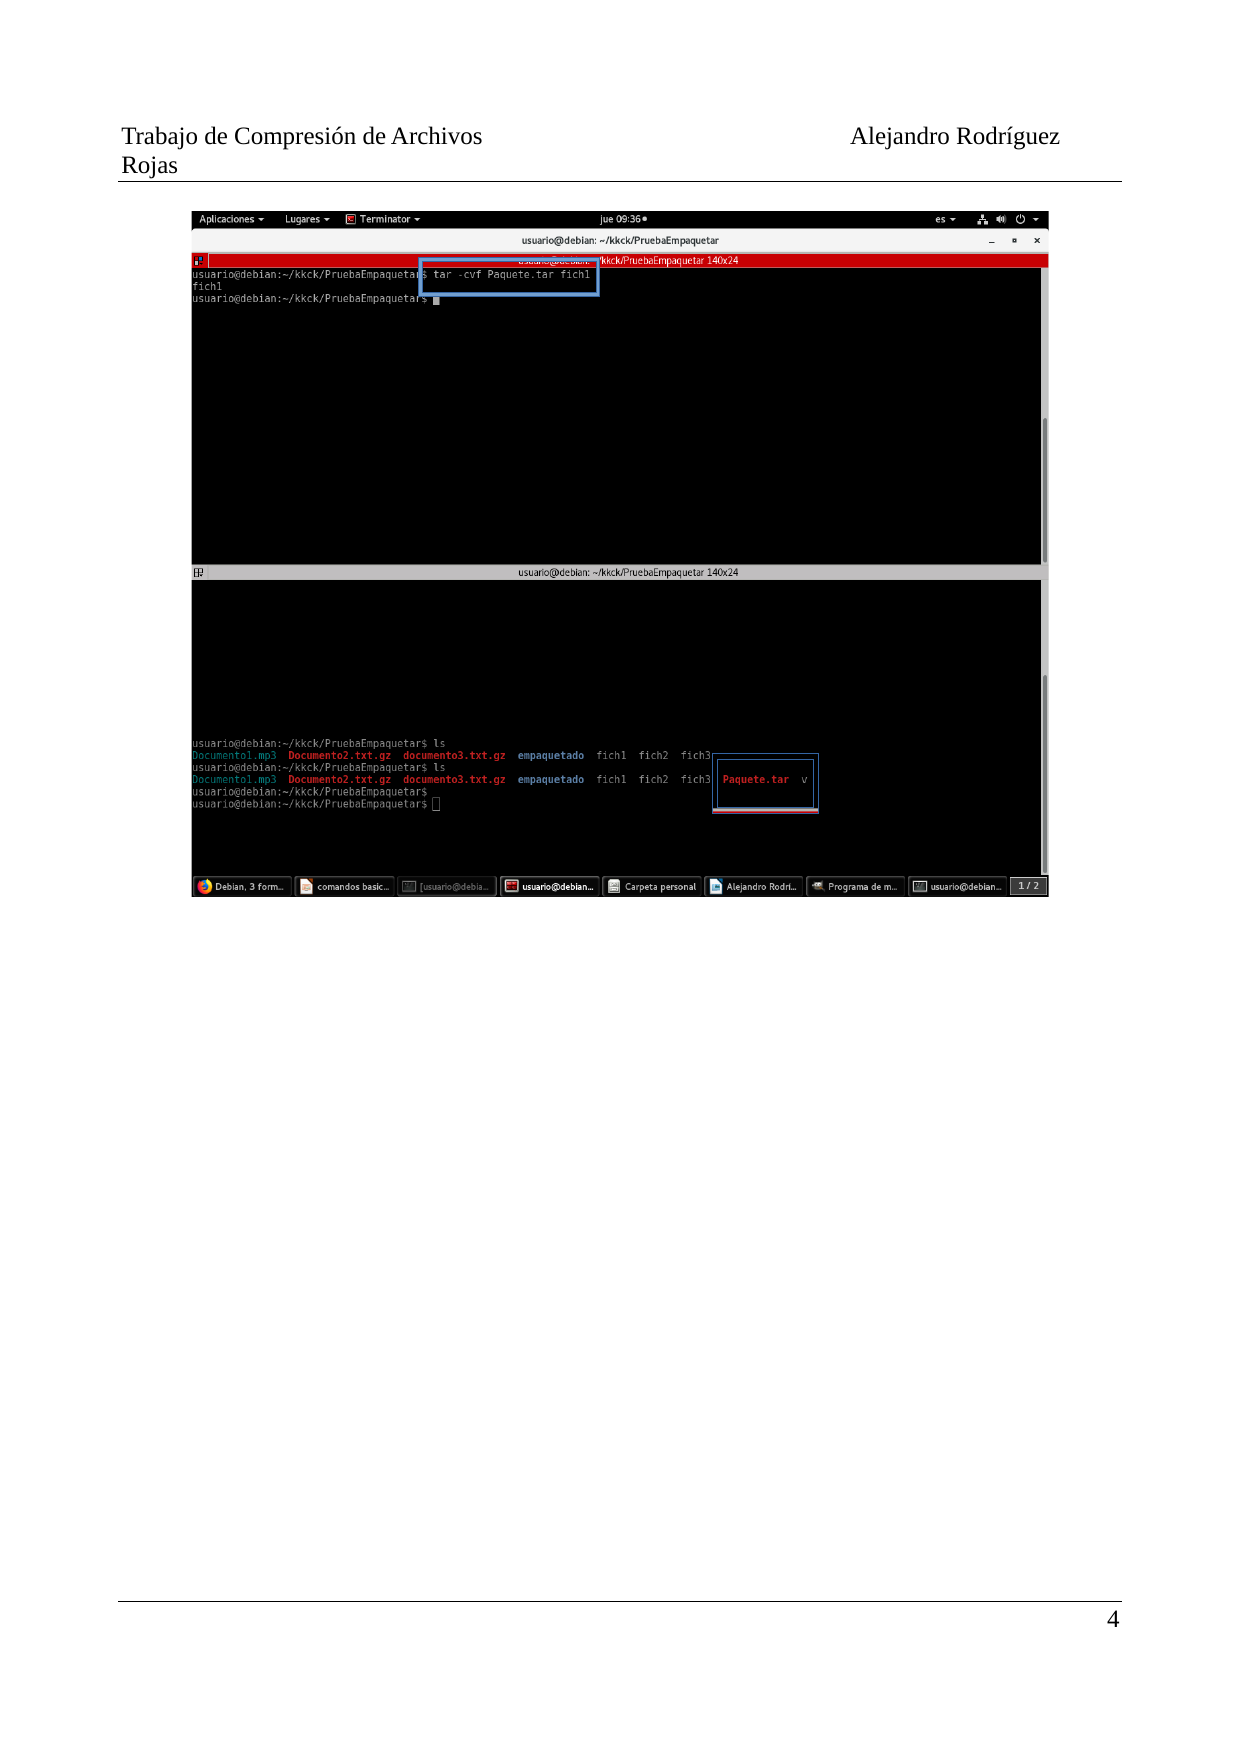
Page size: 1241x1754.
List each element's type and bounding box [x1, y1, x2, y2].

picture [191, 211, 1049, 897]
